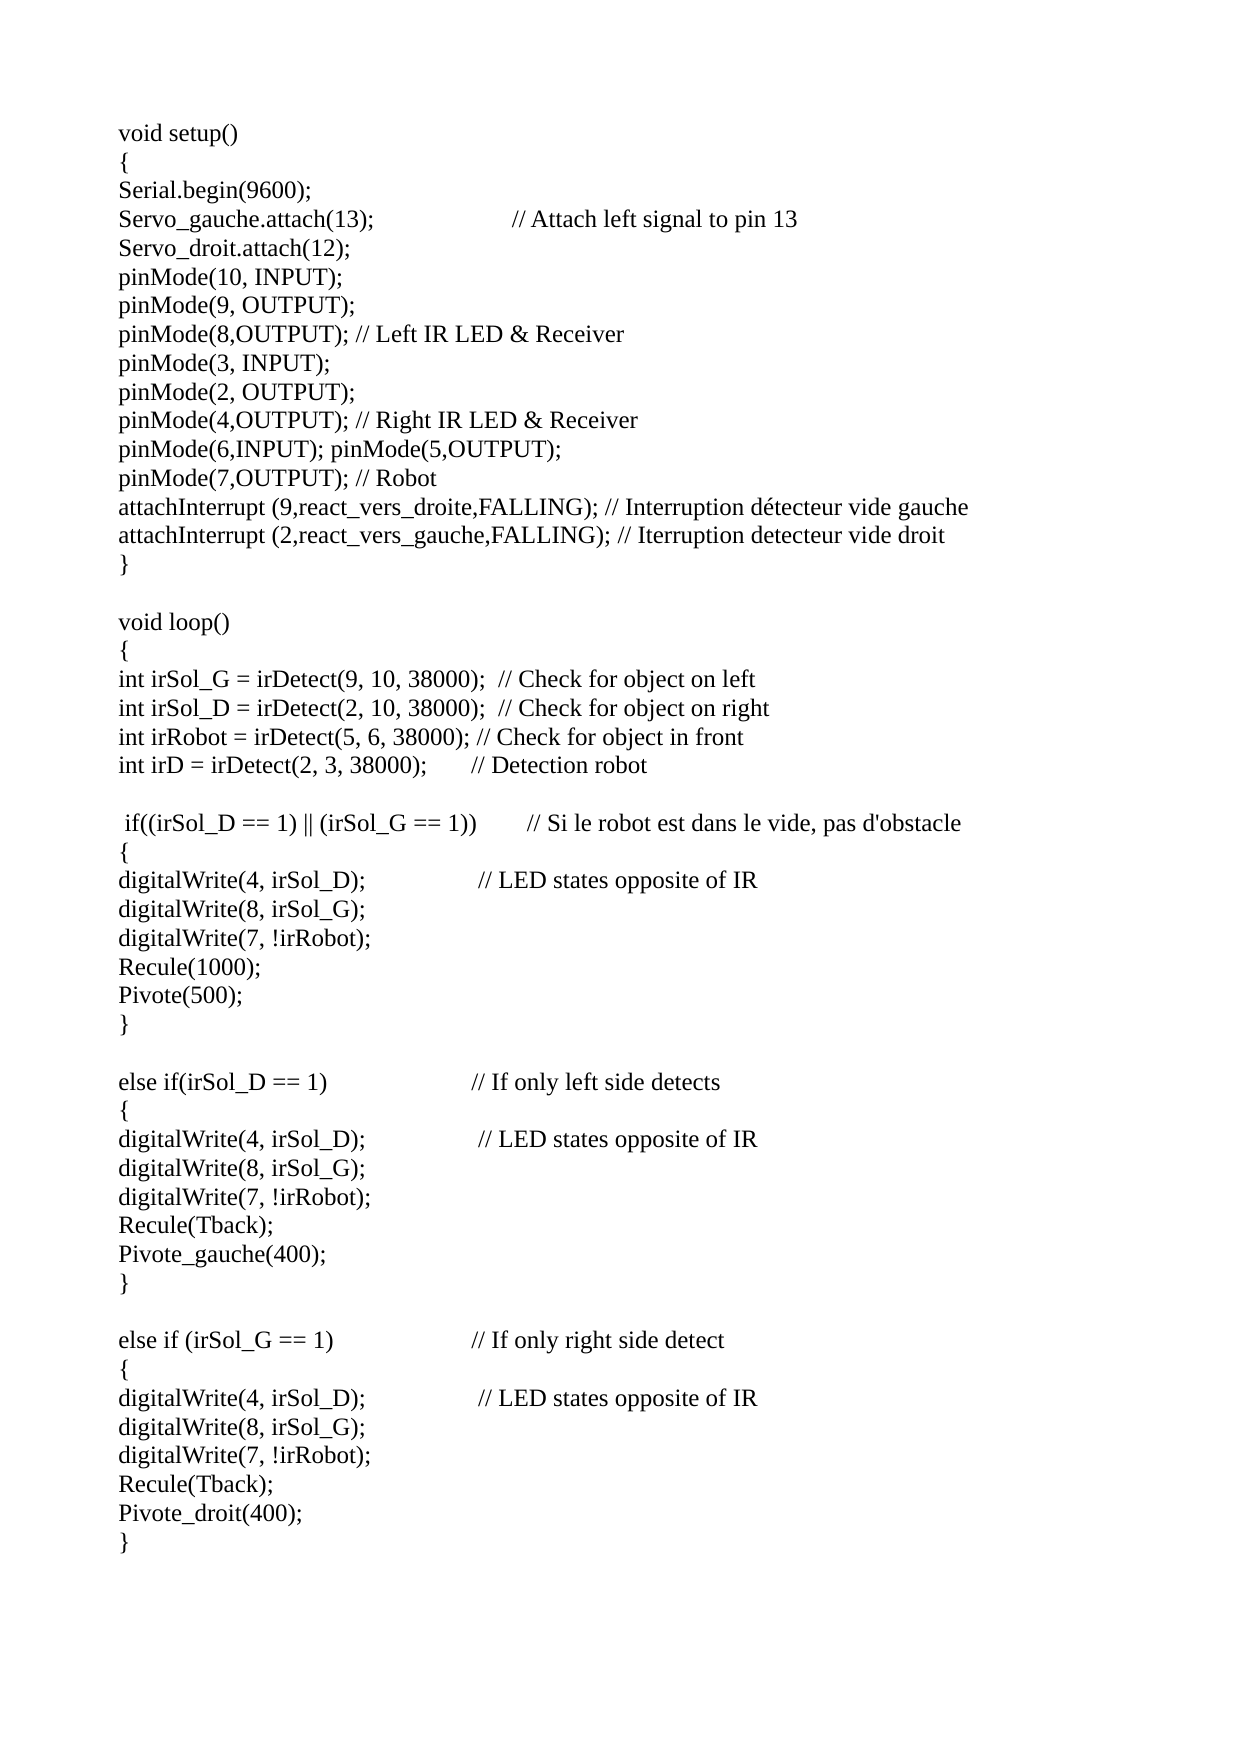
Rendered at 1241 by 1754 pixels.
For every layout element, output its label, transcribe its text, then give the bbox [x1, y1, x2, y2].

text digitalWrite(4, irSol_D); // LED states opposite of IR [118, 1383, 1122, 1412]
text digitalWrite(7, !irRobot); [118, 1182, 1122, 1211]
text Pivote_droit(400); [118, 1498, 1122, 1527]
text attachInterrupt (9,react_vers_droite,FALLING); // Interruption détecteur vide gauche attachInterrupt (2,react_vers_gauche,FALLING); // Iterruption detecteur vide droit [118, 492, 1122, 549]
text else if(irSol_D == 1) // If only left side detects [118, 1067, 1122, 1096]
text { [118, 636, 1122, 664]
text Servo_droit.attach(12); [118, 233, 1122, 262]
text { [118, 837, 1122, 866]
text pinMode(6,INPUT); pinMode(5,OUTPUT); [118, 434, 1122, 463]
text int irSol_G = irDetect(9, 10, 38000); // Check for object on left [118, 664, 1122, 693]
text pinMode(3, INPUT); [118, 348, 1122, 377]
text pinMode(9, OUTPUT); [118, 291, 1122, 319]
text int irSol_D = irDetect(2, 10, 38000); // Check for object on right [118, 693, 1122, 722]
text void loop() [118, 607, 1122, 636]
text digitalWrite(4, irSol_D); // LED states opposite of IR [118, 1124, 1122, 1153]
text digitalWrite(7, !irRobot); [118, 923, 1122, 952]
text pinMode(10, INPUT); [118, 262, 1122, 291]
text void setup() [118, 118, 1122, 147]
text { [118, 1354, 1122, 1383]
text digitalWrite(7, !irRobot); [118, 1441, 1122, 1469]
text digitalWrite(8, irSol_G); [118, 1412, 1122, 1441]
text Serial.begin(9600); [118, 176, 1122, 204]
text Pivote(500); [118, 981, 1122, 1009]
text Recule(Tback); [118, 1211, 1122, 1239]
text { [118, 1096, 1122, 1124]
text } [118, 1527, 1122, 1556]
text pinMode(7,OUTPUT); // Robot [118, 463, 1122, 492]
text int irD = irDetect(2, 3, 38000); // Detection robot [118, 751, 1122, 779]
text { [118, 147, 1122, 176]
text digitalWrite(8, irSol_G); [118, 1153, 1122, 1182]
text Recule(Tback); [118, 1469, 1122, 1498]
text } [118, 1009, 1122, 1038]
text Pivote_gauche(400); [118, 1239, 1122, 1268]
text digitalWrite(4, irSol_D); // LED states opposite of IR [118, 866, 1122, 894]
text else if (irSol_G == 1) // If only right side detect [118, 1326, 1122, 1354]
text pinMode(8,OUTPUT); // Left IR LED & Receiver [118, 319, 1122, 348]
text pinMode(2, OUTPUT); [118, 377, 1122, 406]
text digitalWrite(8, irSol_G); [118, 894, 1122, 923]
text Recule(1000); [118, 952, 1122, 981]
text Servo_gauche.attach(13); // Attach left signal to pin 13 [118, 204, 1122, 233]
text pinMode(4,OUTPUT); // Right IR LED & Receiver [118, 406, 1122, 434]
text if((irSol_D == 1) || (irSol_G == 1)) // Si le robot est dans le vide, pas d'obstacle [118, 808, 1122, 837]
text } [118, 549, 1122, 578]
text int irRobot = irDetect(5, 6, 38000); // Check for object in front [118, 722, 1122, 751]
text } [118, 1268, 1122, 1297]
